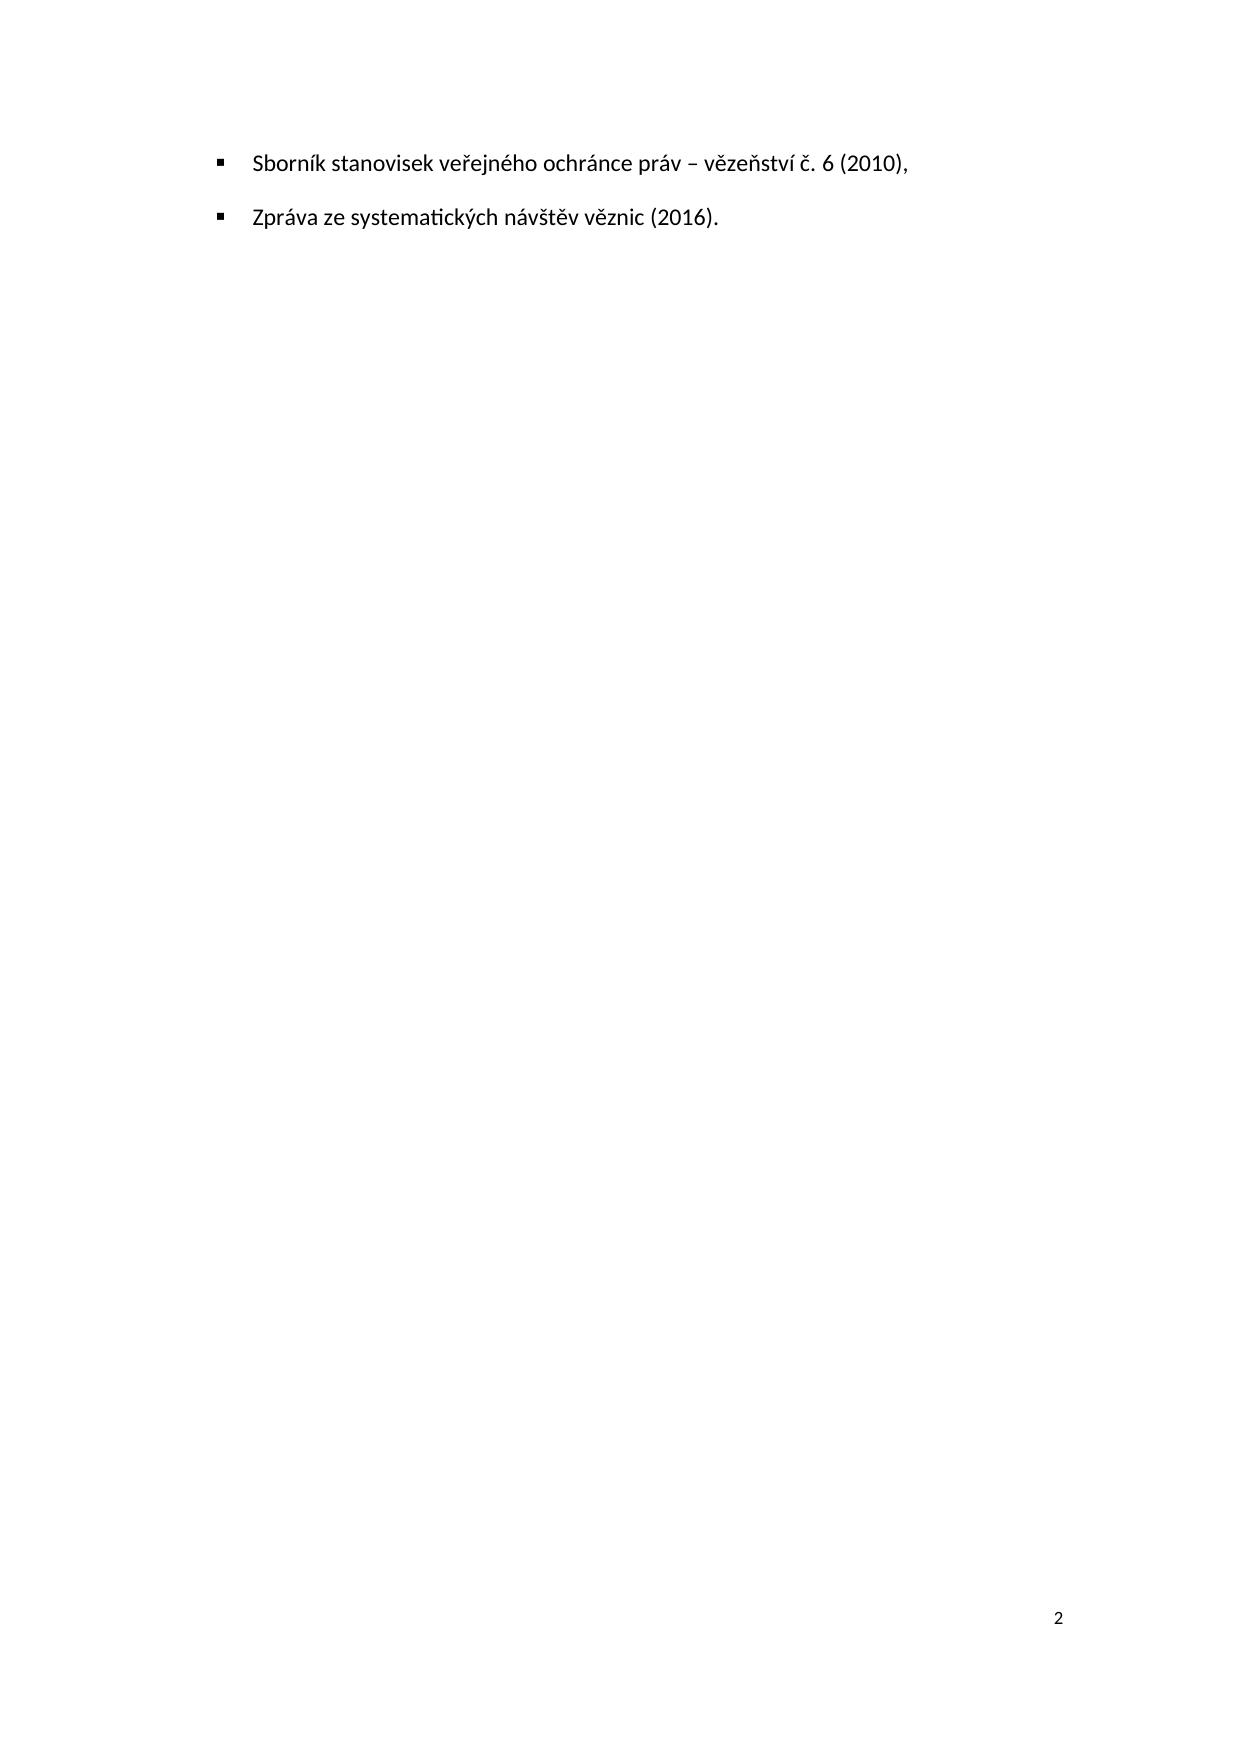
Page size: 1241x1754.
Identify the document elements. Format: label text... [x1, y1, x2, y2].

list Zpráva ze systematických návštěv věznic (2016). [215, 202, 1063, 231]
list Sborník stanovisek veřejného ochránce práv – vězeňství č. 6 (2010), [215, 148, 1063, 177]
